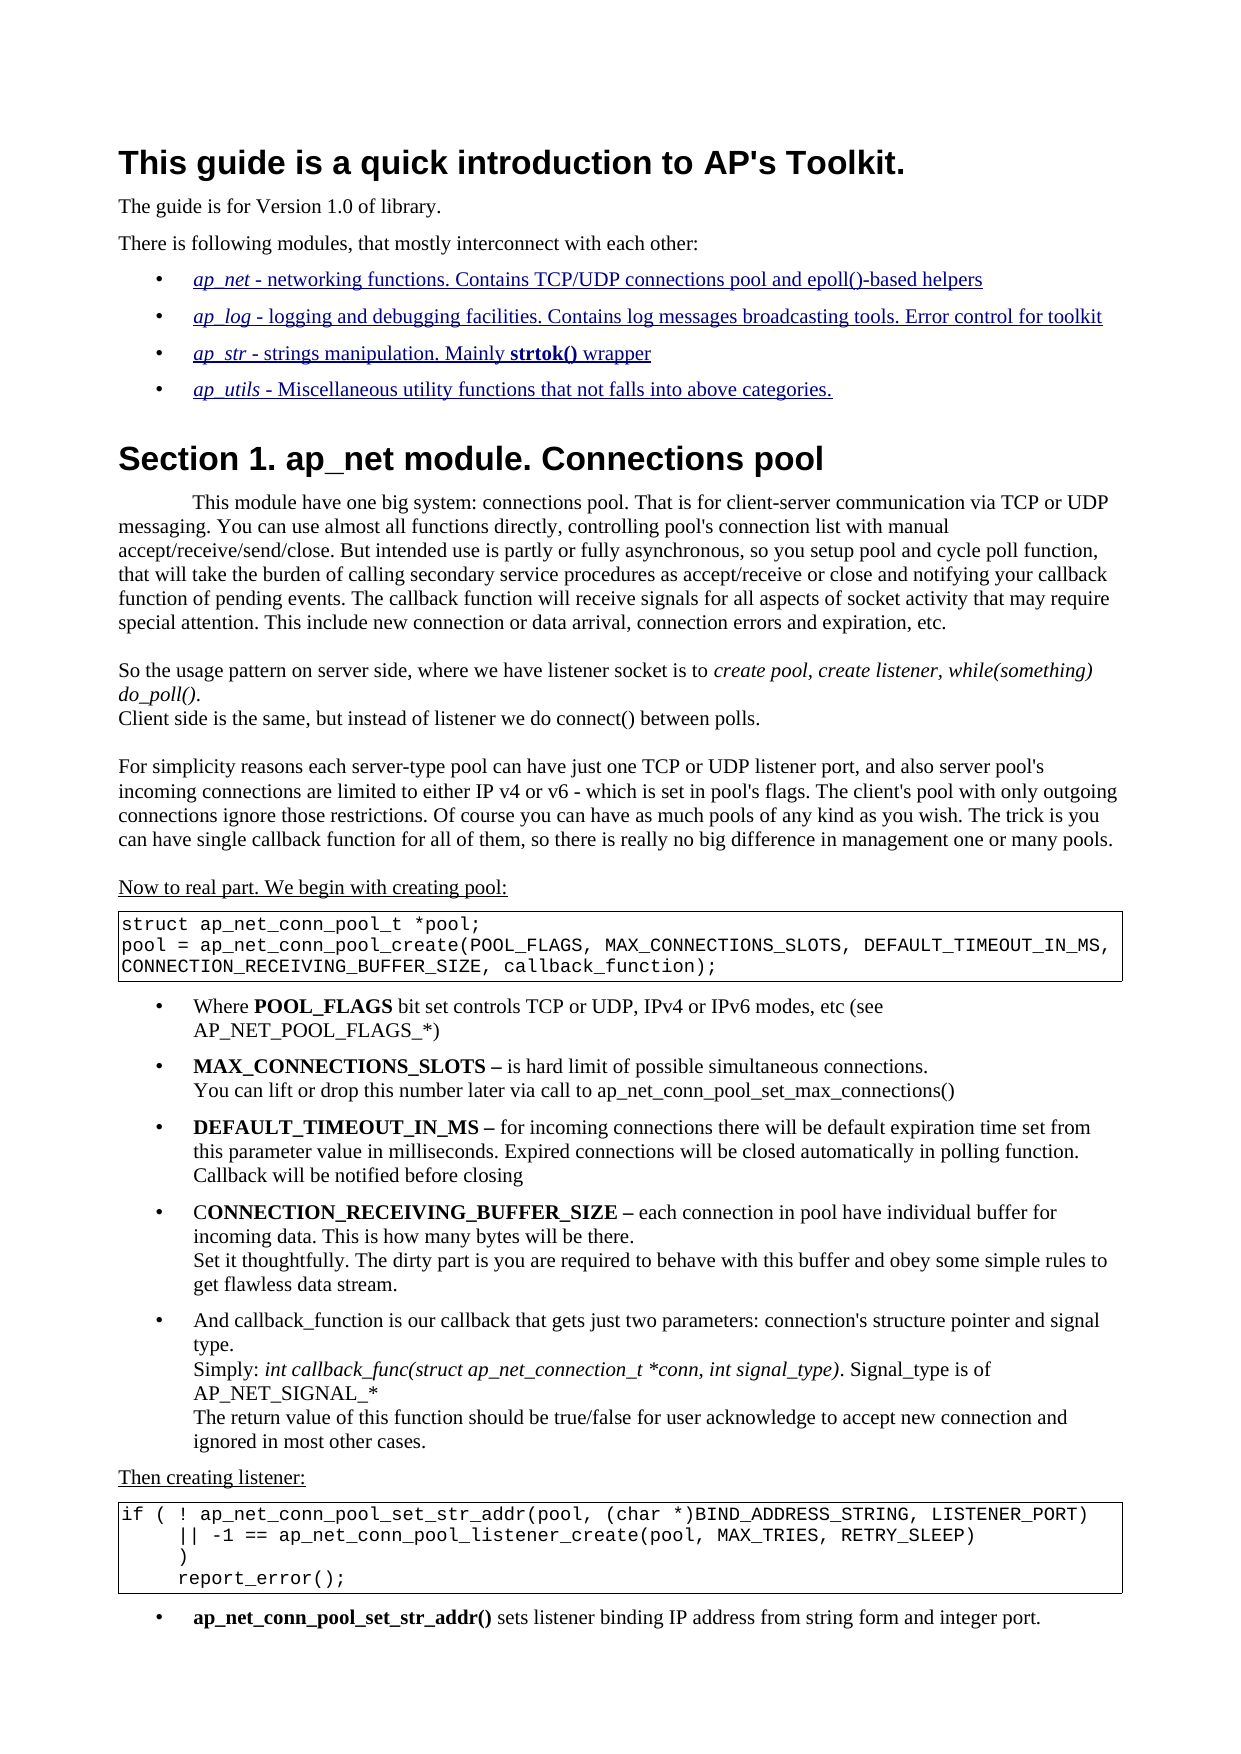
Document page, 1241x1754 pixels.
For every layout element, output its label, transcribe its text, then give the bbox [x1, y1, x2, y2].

list ap_log - logging and debugging facilities. Contains log messages broadcasting tools. Error control for toolkit [156, 304, 1122, 328]
text There is following modules, that mostly interconnect with each other: [118, 231, 1122, 255]
list MAX_CONNECTIONS_SLOTS – is hard limit of possible simultaneous connections. You can lift or drop this number later via call to ap_net_conn_pool_set_max_connections() [156, 1054, 1122, 1102]
text This module have one big system: connections pool. That is for client-server communication via TCP or UDP messaging. You can use almost all functions directly, controlling pool's connection list with manual accept/receive/send/close. But intended use is partly or fully asynchronous, so you setup pool and cycle poll function, that will take the burden of calling secondary service procedures as accept/receive or close and notifying your callback function of pending events. The callback function will receive signals for all aspects of socket activity that may require special attention. This include new connection or data arrival, connection errors and expiration, etc. So the usage pattern on server side, where we have listener socket is to create pool, create listener, while(something) do_poll(). Client side is the same, but instead of listener we do connect() between polls. For simplicity reasons each server-type pool can have just one TCP or UDP listener port, and also server pool's incoming connections are limited to either IP v4 or v6 - which is set in pool's flags. The client's pool with only outgoing connections ignore those restrictions. Of course you can have as much pools of any kind as you wish. The trick is you can have single callback function for all of them, so there is really no big difference in management one or many pools. Now to real part. We begin with creating pool: [118, 490, 1122, 899]
text if ( ! ap_net_conn_pool_set_str_addr(pool, (char *)BIND_ADDRESS_STRING, LISTENER_PORT) || -1 == ap_net_conn_pool_listener_create(pool, MAX_TRIES, RETRY_SLEEP) ) report_error(); [119, 1503, 1122, 1593]
list ap_net_conn_pool_set_str_addr() sets listener binding IP address from string form and integer port. [156, 1605, 1122, 1629]
subtitle Section 1. ap_net module. Connections pool [118, 439, 1122, 477]
text The guide is for Version 1.0 of library. [118, 194, 1122, 218]
list CONNECTION_RECEIVING_BUFFER_SIZE – each connection in pool have individual buffer for incoming data. This is how many bytes will be there. Set it thoughtfully. The dirty part is you are required to behave with this buffer and obey some simple rules to get flawless data stream. [156, 1199, 1122, 1296]
text struct ap_net_conn_pool_t *pool; pool = ap_net_conn_pool_create(POOL_FLAGS, MAX_CONNECTIONS_SLOTS, DEFAULT_TIMEOUT_IN_MS, CONNECTION_RECEIVING_BUFFER_SIZE, callback_function); [119, 912, 1122, 981]
list ap_utils - Miscellaneous utility functions that not falls into above categories. [156, 377, 1122, 401]
list Where POOL_FLAGS bit set controls TCP or UDP, IPv4 or IPv6 modes, etc (see AP_NET_POOL_FLAGS_*) [156, 994, 1122, 1042]
list And callback_function is our callback that gets just two parameters: connection's structure pointer and signal type. Simply: int callback_func(struct ap_net_connection_t *conn, int signal_type). Signal_type is of AP_NET_SIGNAL_* The return value of this function should be true/false for user acknowledge to accept new connection and ignored in most other cases. [156, 1308, 1122, 1453]
list ap_net - networking functions. Contains TCP/UDP connections pool and epoll()-based helpers [156, 267, 1122, 291]
text Then creating listener: [118, 1465, 1122, 1489]
subtitle This guide is a quick introduction to AP's Toolkit. [118, 143, 1122, 182]
list DEFAULT_TIMEOUT_IN_MS – for incoming connections there will be default expiration time set from this parameter value in milliseconds. Expired connections will be closed automatically in polling function. Callback will be notified before closing [156, 1115, 1122, 1187]
list ap_str - strings manipulation. Mainly strtok() wrapper [156, 341, 1122, 364]
